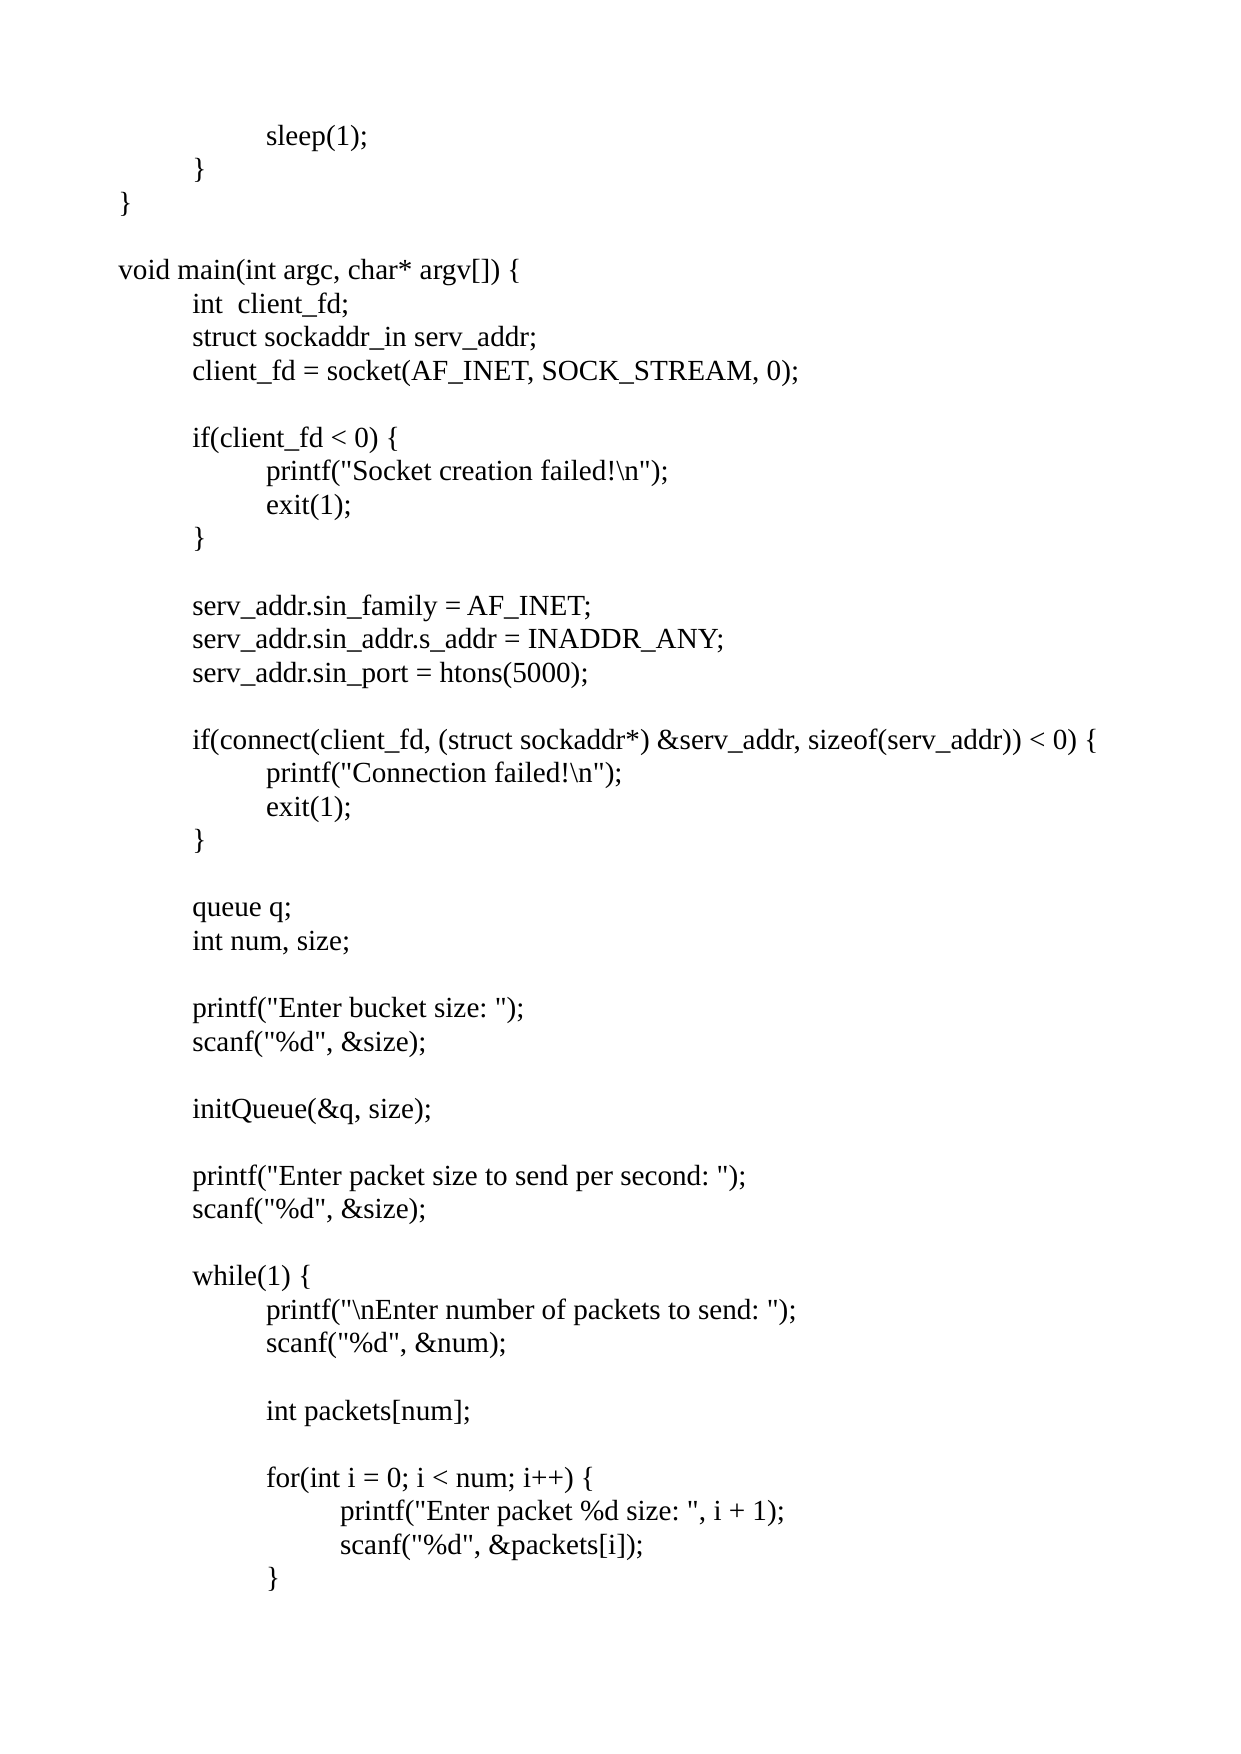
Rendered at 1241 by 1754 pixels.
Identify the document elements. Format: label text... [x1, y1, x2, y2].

text printf("Connection failed!\n"); [118, 755, 1122, 789]
text } [118, 822, 1122, 856]
text serv_addr.sin_addr.s_addr = INADDR_ANY; [118, 621, 1122, 655]
text if(connect(client_fd, (struct sockaddr*) &serv_addr, sizeof(serv_addr)) < 0) { [118, 722, 1122, 755]
text queue q; [118, 889, 1122, 923]
text printf("Enter packet %d size: ", i + 1); [118, 1493, 1122, 1527]
text } [118, 521, 1122, 554]
text serv_addr.sin_family = AF_INET; [118, 588, 1122, 621]
text scanf("%d", &num); [118, 1326, 1122, 1359]
text printf("Socket creation failed!\n"); [118, 453, 1122, 487]
text int packets[num]; [118, 1393, 1122, 1426]
text void main(int argc, char* argv[]) { [118, 252, 1122, 286]
text } [118, 1560, 1122, 1594]
text int client_fd; [118, 286, 1122, 319]
text exit(1); [118, 487, 1122, 521]
text struct sockaddr_in serv_addr; [118, 319, 1122, 353]
text printf("Enter bucket size: "); [118, 990, 1122, 1024]
text scanf("%d", &size); [118, 1191, 1122, 1225]
text client_fd = socket(AF_INET, SOCK_STREAM, 0); [118, 353, 1122, 386]
text for(int i = 0; i < num; i++) { [118, 1460, 1122, 1493]
text sleep(1); [118, 118, 1122, 152]
text int num, size; [118, 923, 1122, 957]
text printf("Enter packet size to send per second: "); [118, 1158, 1122, 1191]
text scanf("%d", &size); [118, 1024, 1122, 1057]
text scanf("%d", &packets[i]); [118, 1527, 1122, 1560]
text initQueue(&q, size); [118, 1091, 1122, 1124]
text serv_addr.sin_port = htons(5000); [118, 655, 1122, 688]
text if(client_fd < 0) { [118, 420, 1122, 453]
text } [118, 185, 1122, 219]
text } [118, 152, 1122, 185]
text while(1) { [118, 1258, 1122, 1292]
text exit(1); [118, 789, 1122, 822]
text printf("\nEnter number of packets to send: "); [118, 1292, 1122, 1326]
